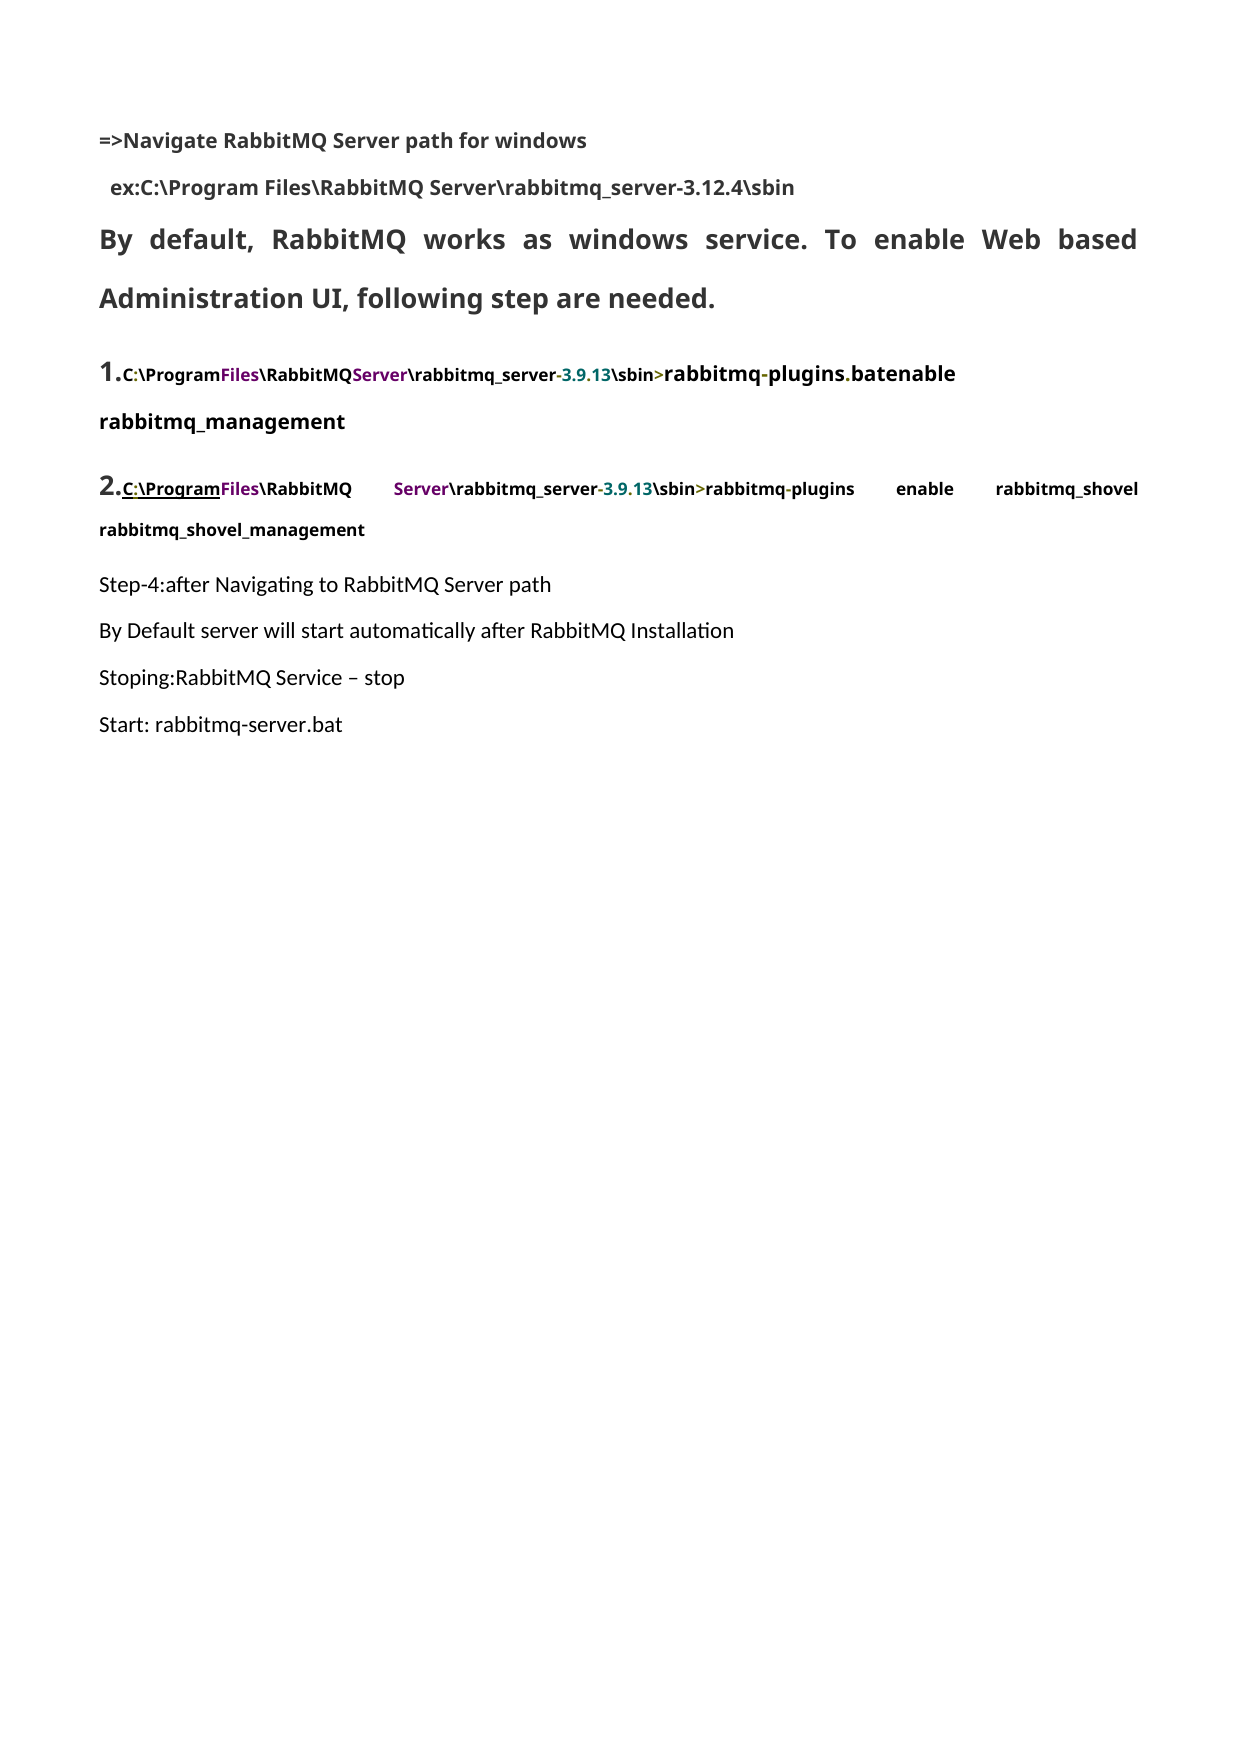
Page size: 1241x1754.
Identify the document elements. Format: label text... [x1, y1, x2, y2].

text By default, RabbitMQ works as windows service. To enable Web based Administration UI, following step are needed. [99, 220, 1138, 316]
text By Default server will start automatically after RabbitMQ Installation [99, 617, 1138, 644]
text ex:C:\Program Files\RabbitMQ Server\rabbitmq_server-3.12.4\sbin [99, 173, 1138, 202]
text Stoping:RabbitMQ Service – stop [99, 663, 1138, 691]
text Step-4:after Navigating to RabbitMQ Server path [99, 570, 1138, 598]
text Start: rabbitmq-server.bat [99, 710, 1138, 770]
text 1.C:\ProgramFiles\RabbitMQServer\rabbitmq_server-3.9.13\sbin>rabbitmq-plugins.batenable rabbitmq_management [99, 353, 1138, 435]
text =>Navigate RabbitMQ Server path for windows [99, 126, 1138, 154]
text 2.C:\ProgramFiles\RabbitMQ Server\rabbitmq_server-3.9.13\sbin>rabbitmq-plugins enable rabbitmq_shovel rabbitmq_shovel_management [99, 467, 1138, 541]
